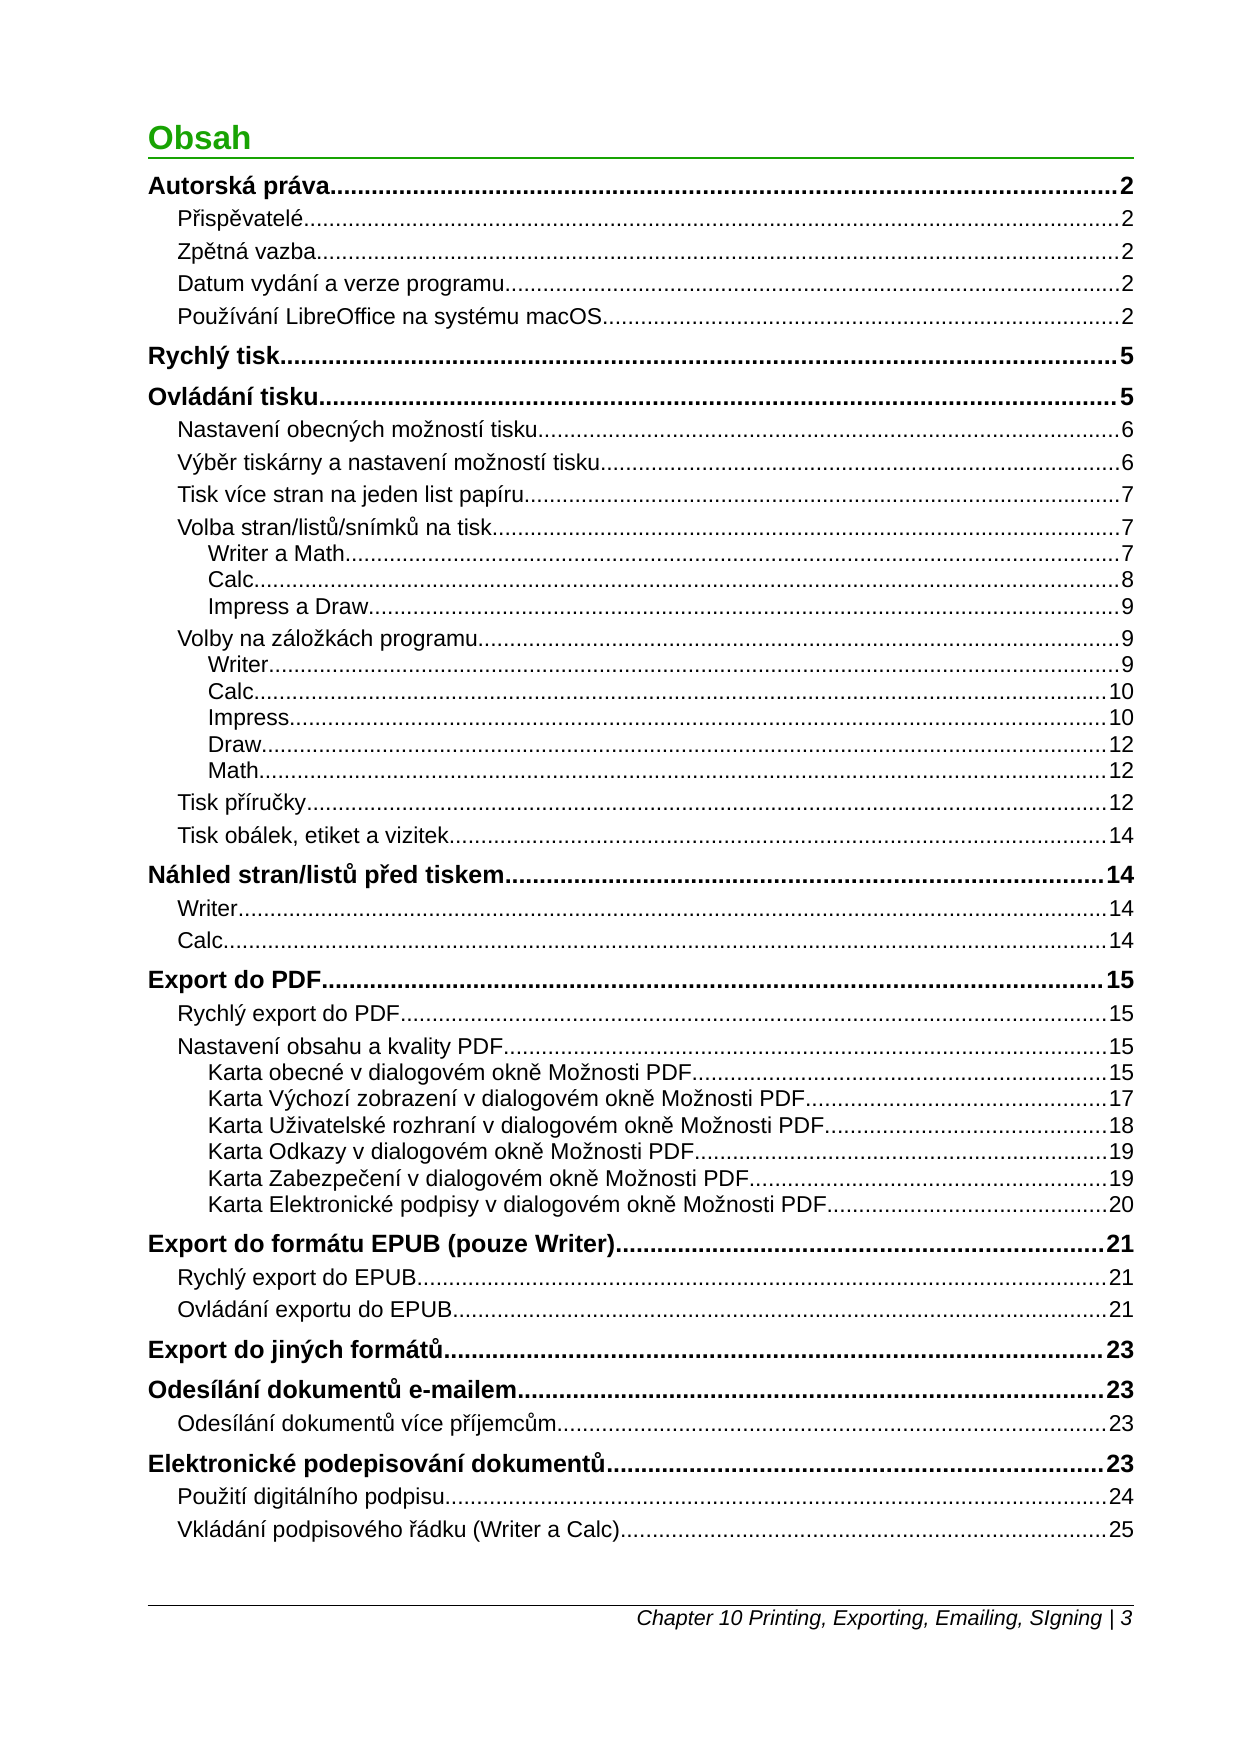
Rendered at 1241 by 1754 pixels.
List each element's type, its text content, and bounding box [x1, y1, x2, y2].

text Použití digitálního podpisu 24 [177, 1483, 1134, 1510]
text Impress 10 [208, 704, 1134, 731]
text Karta Elektronické podpisy v dialogovém okně Možnosti PDF 20 [208, 1191, 1134, 1217]
text Vkládání podpisového řádku (Writer a Calc) 25 [177, 1516, 1134, 1542]
text Math 12 [208, 757, 1134, 783]
text Calc 8 [208, 566, 1134, 593]
text Calc 10 [208, 678, 1134, 704]
text Ovládání exportu do EPUB 21 [177, 1296, 1134, 1323]
text Odesílání dokumentů e-mailem 23 [148, 1375, 1134, 1404]
text Ovládání tisku 5 [148, 382, 1134, 410]
text Výběr tiskárny a nastavení možností tisku 6 [177, 449, 1134, 475]
text Export do formátu EPUB (pouze Writer) 21 [148, 1229, 1134, 1258]
text Nastavení obsahu a kvality PDF 15 [177, 1033, 1134, 1059]
text Nastavení obecných možností tisku 6 [177, 416, 1134, 443]
text Datum vydání a verze programu 2 [177, 270, 1134, 297]
text Karta Odkazy v dialogovém okně Možnosti PDF 19 [208, 1138, 1134, 1164]
text Writer 14 [177, 895, 1134, 921]
text Zpětná vazba 2 [177, 238, 1134, 264]
text Calc 14 [177, 927, 1134, 953]
text Rychlý export do EPUB 21 [177, 1264, 1134, 1290]
text Draw 12 [208, 731, 1134, 757]
text Volba stran/listů/snímků na tisk 7 [177, 514, 1134, 540]
text Používání LibreOffice na systému macOS 2 [177, 303, 1134, 329]
text Tisk obálek, etiket a vizitek 14 [177, 822, 1134, 848]
text Writer 9 [208, 651, 1134, 678]
text Karta Uživatelské rozhraní v dialogovém okně Možnosti PDF 18 [208, 1112, 1134, 1138]
text Karta Zabezpečení v dialogovém okně Možnosti PDF 19 [208, 1164, 1134, 1191]
text Volby na záložkách programu 9 [177, 625, 1134, 651]
text Tisk více stran na jeden list papíru 7 [177, 481, 1134, 508]
text Rychlý export do PDF 15 [177, 1000, 1134, 1027]
text Přispěvatelé 2 [177, 205, 1134, 232]
text Export do PDF 15 [148, 966, 1134, 994]
text Odesílání dokumentů více příjemcům 23 [177, 1410, 1134, 1437]
text Tisk příručky 12 [177, 789, 1134, 816]
text Náhled stran/listů před tiskem 14 [148, 860, 1134, 889]
text Karta Výchozí zobrazení v dialogovém okně Možnosti PDF 17 [208, 1085, 1134, 1112]
text Rychlý tisk 5 [148, 341, 1134, 370]
text Autorská práva 2 [148, 171, 1134, 199]
text Export do jiných formátů 23 [148, 1335, 1134, 1363]
text Elektronické podepisování dokumentů 23 [148, 1448, 1134, 1477]
text Impress a Draw 9 [208, 593, 1134, 619]
text Karta obecné v dialogovém okně Možnosti PDF 15 [208, 1059, 1134, 1085]
text Writer a Math 7 [208, 540, 1134, 566]
subtitle Obsah [148, 118, 1134, 157]
